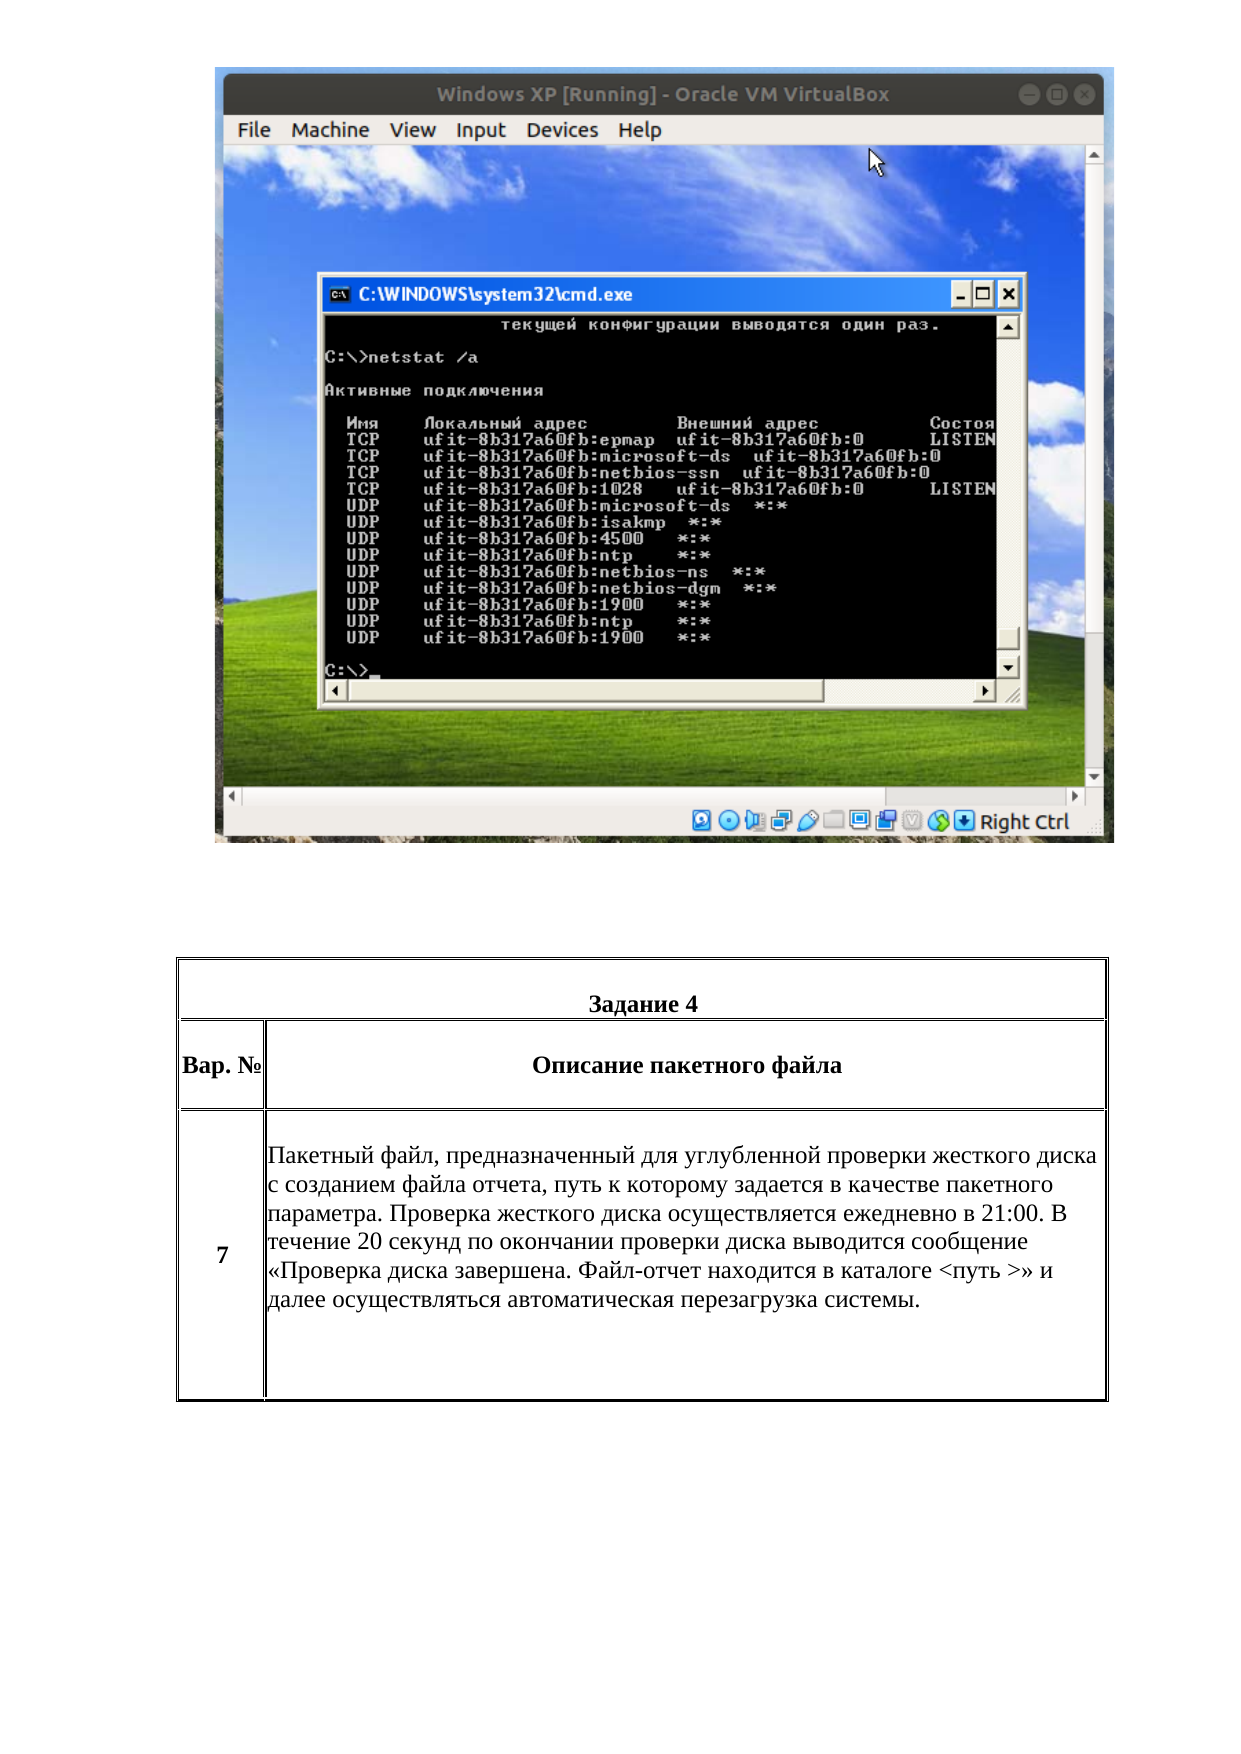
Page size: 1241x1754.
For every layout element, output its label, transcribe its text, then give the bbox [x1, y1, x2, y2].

table_cell Описание пакетного файла [267, 1018, 1106, 1108]
picture [214, 67, 1115, 843]
table_header Задание 4 [179, 960, 1105, 1017]
table_cell Вар. № [179, 1018, 263, 1108]
table_cell Пакетный файл, предназначенный для углубленной проверки жесткого диска с созданием файла отчета, путь к которому задается в качестве пакетного параметра. Проверка жесткого диска осуществляется ежедневно в 21:00. В течение 20 секунд по окончании проверки диска выводится сообщение «Проверка диска завершена. Файл-отчет находится в каталоге <путь >» и далее осуществляться автоматическая перезагрузка системы. [265, 1108, 1107, 1399]
table_cell 7 [177, 1108, 265, 1399]
